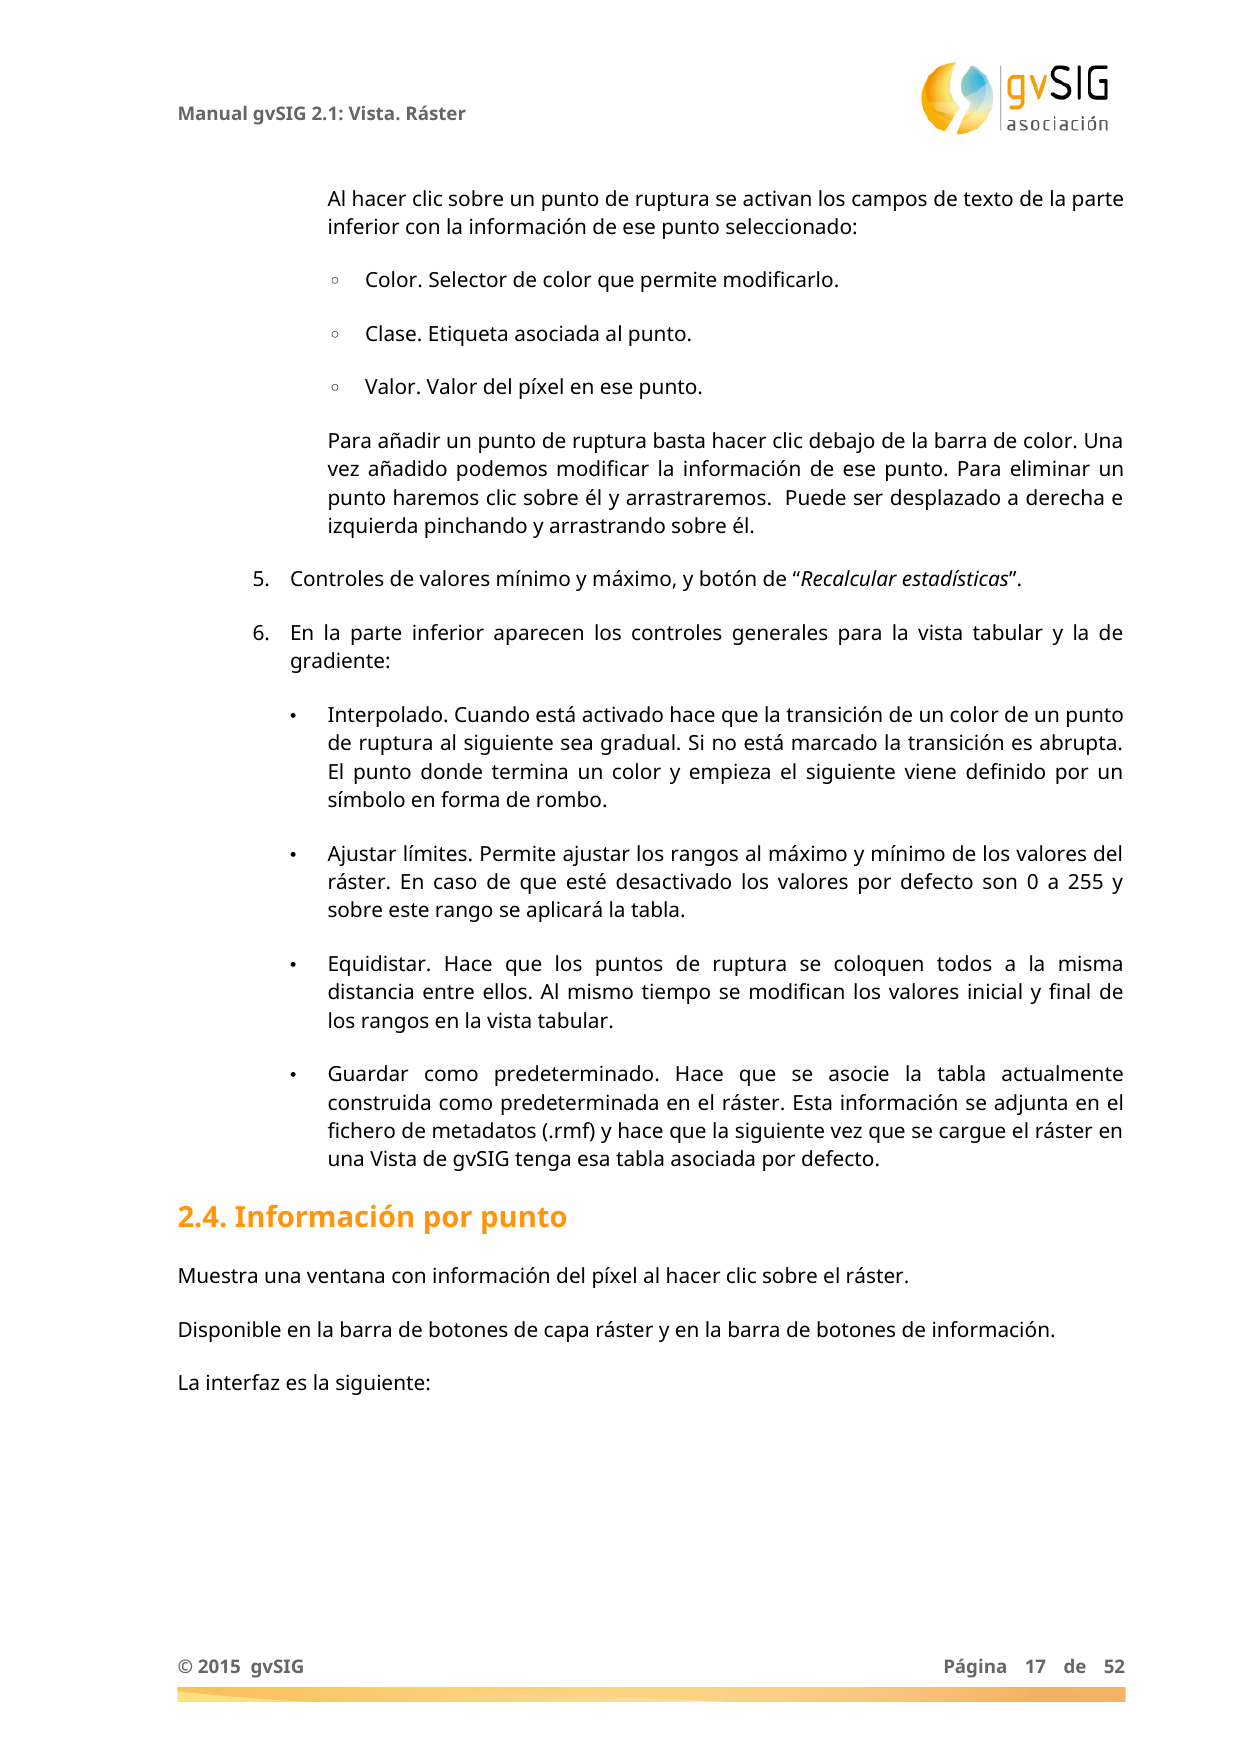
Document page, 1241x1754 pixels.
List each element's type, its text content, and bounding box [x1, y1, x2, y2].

list Para añadir un punto de ruptura basta hacer clic debajo de la barra de color. Una vez añadido podemos modificar la información de ese punto. Para eliminar un punto haremos clic sobre él y arrastraremos. Puede ser desplazado a derecha e izquierda pinchando y arrastrando sobre él. [290, 426, 1125, 539]
list Color. Selector de color que permite modificarlo. [327, 266, 1125, 294]
list Ajustar límites. Permite ajustar los rangos al máximo y mínimo de los valores del ráster. En caso de que esté desactivado los valores por defecto son 0 a 255 y sobre este rango se aplicará la tabla. [290, 839, 1125, 924]
list Clase. Etiqueta asociada al punto. [327, 319, 1125, 347]
text Disponible en la barra de botones de capa ráster y en la barra de botones de información. [177, 1315, 1125, 1343]
list Guardar como predeterminado. Hace que se asocie la tabla actualmente construida como predeterminada en el ráster. Esta información se adjunta en el fichero de metadatos (.rmf) y hace que la siguiente vez que se cargue el ráster en una Vista de gvSIG tenga esa tabla asociada por defecto. [290, 1059, 1125, 1173]
text Muestra una ventana con información del píxel al hacer clic sobre el ráster. [177, 1261, 1125, 1290]
list Interpolado. Cuando está activado hace que la transición de un color de un punto de ruptura al siguiente sea gradual. Si no está marcado la transición es abrupta. El punto donde termina un color y empieza el siguiente viene definido por un símbolo en forma de rombo. [290, 700, 1125, 814]
text La interfaz es la siguiente: [177, 1368, 1125, 1397]
list En la parte inferior aparecen los controles generales para la vista tabular y la de gradiente: [252, 618, 1125, 675]
subtitle 2.4. Información por punto [177, 1197, 1125, 1236]
picture [177, 1687, 1126, 1702]
picture [902, 47, 1122, 148]
list Al hacer clic sobre un punto de ruptura se activan los campos de texto de la parte inferior con la información de ese punto seleccionado: [290, 184, 1125, 241]
list Equidistar. Hace que los puntos de ruptura se coloquen todos a la misma distancia entre ellos. Al mismo tiempo se modifican los valores inicial y final de los rangos en la vista tabular. [290, 949, 1125, 1034]
list Controles de valores mínimo y máximo, y botón de “Recalcular estadísticas”. [252, 564, 1125, 593]
list Valor. Valor del píxel en ese punto. [327, 372, 1125, 401]
